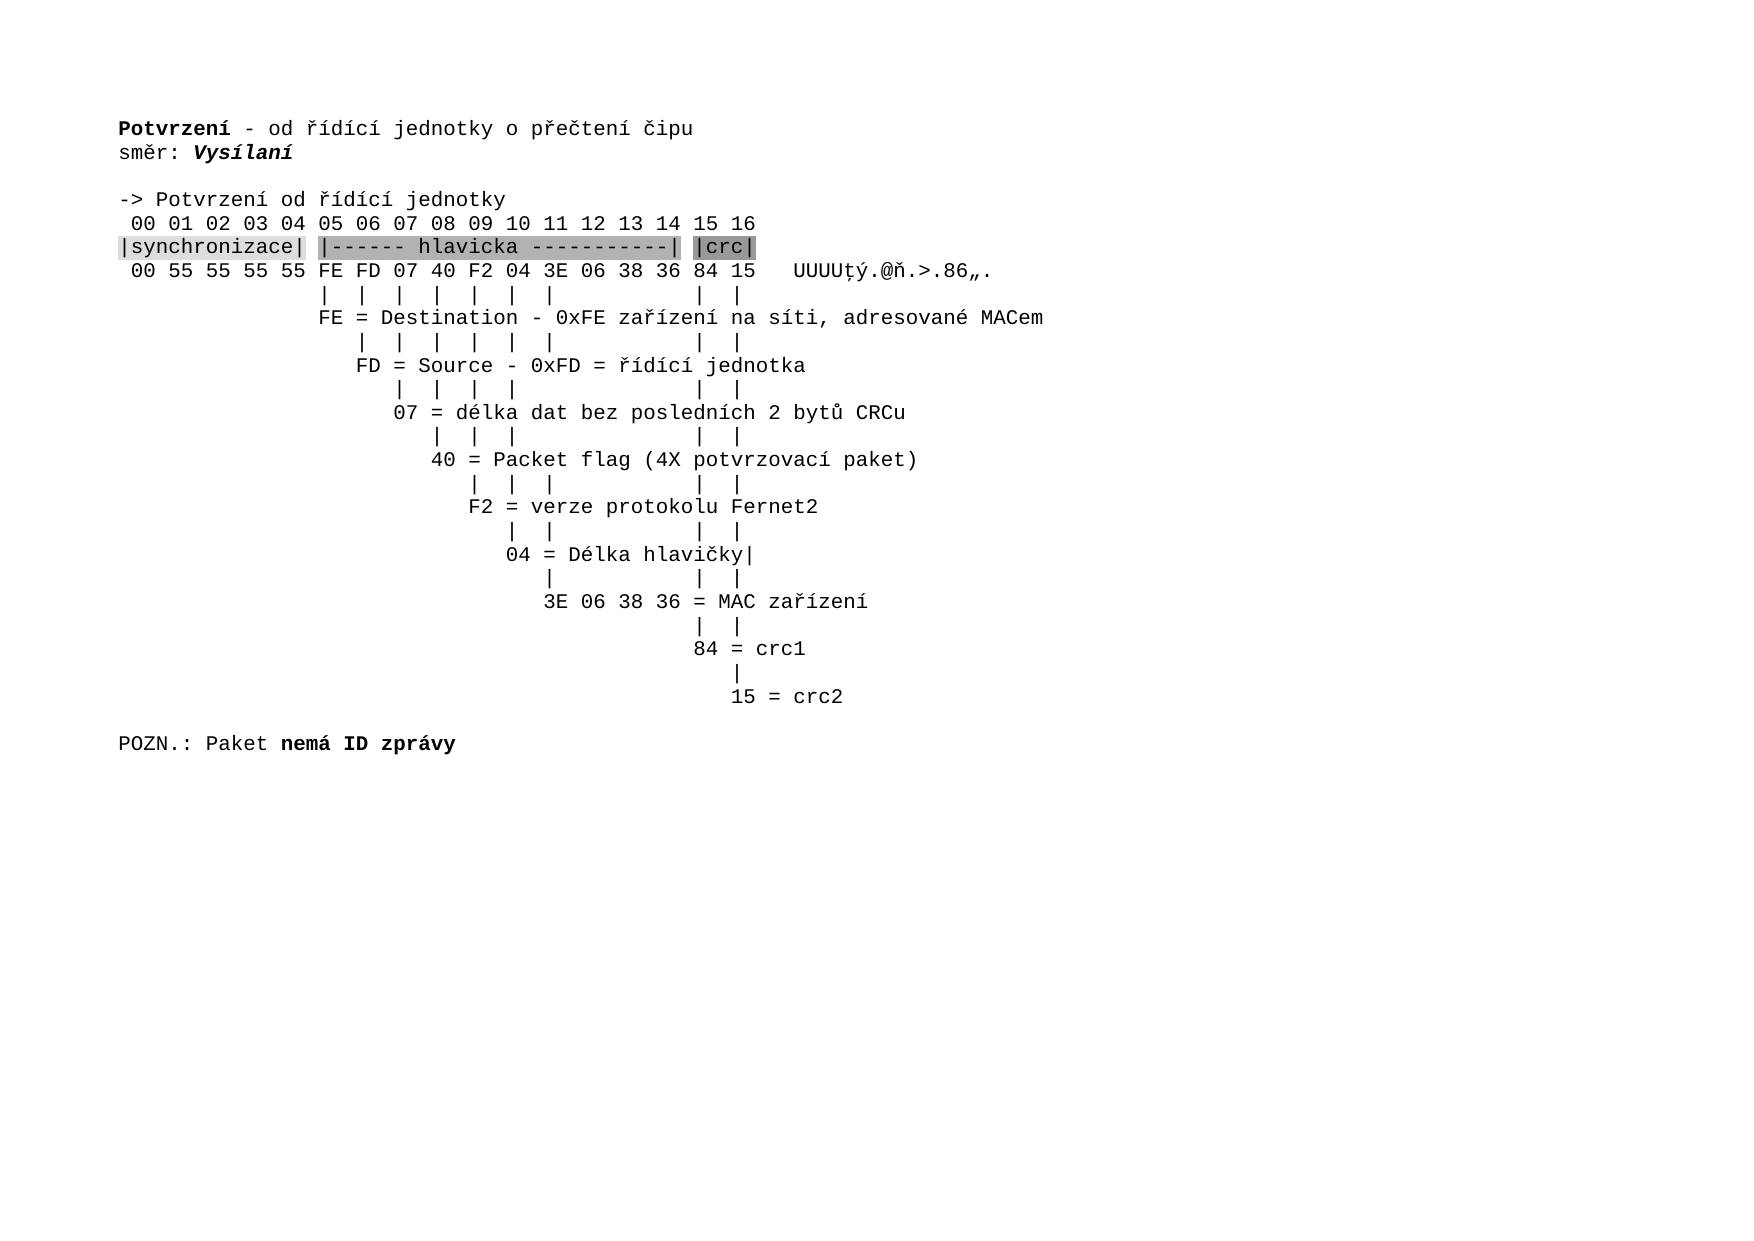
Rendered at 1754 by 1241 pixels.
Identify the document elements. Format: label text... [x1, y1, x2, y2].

text 07 = délka dat bez posledních 2 bytů CRCu [118, 402, 1636, 426]
text | | | | | [118, 473, 1636, 496]
text FD = Source - 0xFD = řídící jednotka [118, 354, 1636, 378]
text 00 55 55 55 55 FE FD 07 40 F2 04 3E 06 38 36 84 15 UUUUţý.@ň.>.86„. [118, 260, 1636, 284]
text | | | | [118, 520, 1636, 544]
text | | | | | | | | [118, 331, 1636, 354]
text | [118, 662, 1636, 686]
text | | [118, 615, 1636, 638]
text Potvrzení - od řídící jednotky o přečtení čipu [118, 118, 1636, 142]
text -> Potvrzení od řídící jednotky [118, 189, 1636, 213]
text | | | [118, 567, 1636, 591]
text F2 = verze protokolu Fernet2 [118, 496, 1636, 520]
text FE = Destination - 0xFE zařízení na síti, adresované MACem [118, 307, 1636, 331]
text POZN.: Paket nemá ID zprávy [118, 733, 1636, 757]
text 00 01 02 03 04 05 06 07 08 09 10 11 12 13 14 15 16 [118, 213, 1636, 236]
text |synchronizace| |------ hlavicka -----------| |crc| [118, 236, 1636, 260]
text 84 = crc1 [118, 638, 1636, 662]
text 3E 06 38 36 = MAC zařízení [118, 591, 1636, 615]
text | | | | | | | | | [118, 284, 1636, 307]
text | | | | | | [118, 378, 1636, 402]
text 40 = Packet flag (4X potvrzovací paket) [118, 449, 1636, 473]
text | | | | | [118, 426, 1636, 449]
text 04 = Délka hlavičky| [118, 544, 1636, 567]
text 15 = crc2 [118, 686, 1636, 709]
text směr: Vysílaní [118, 142, 1636, 165]
